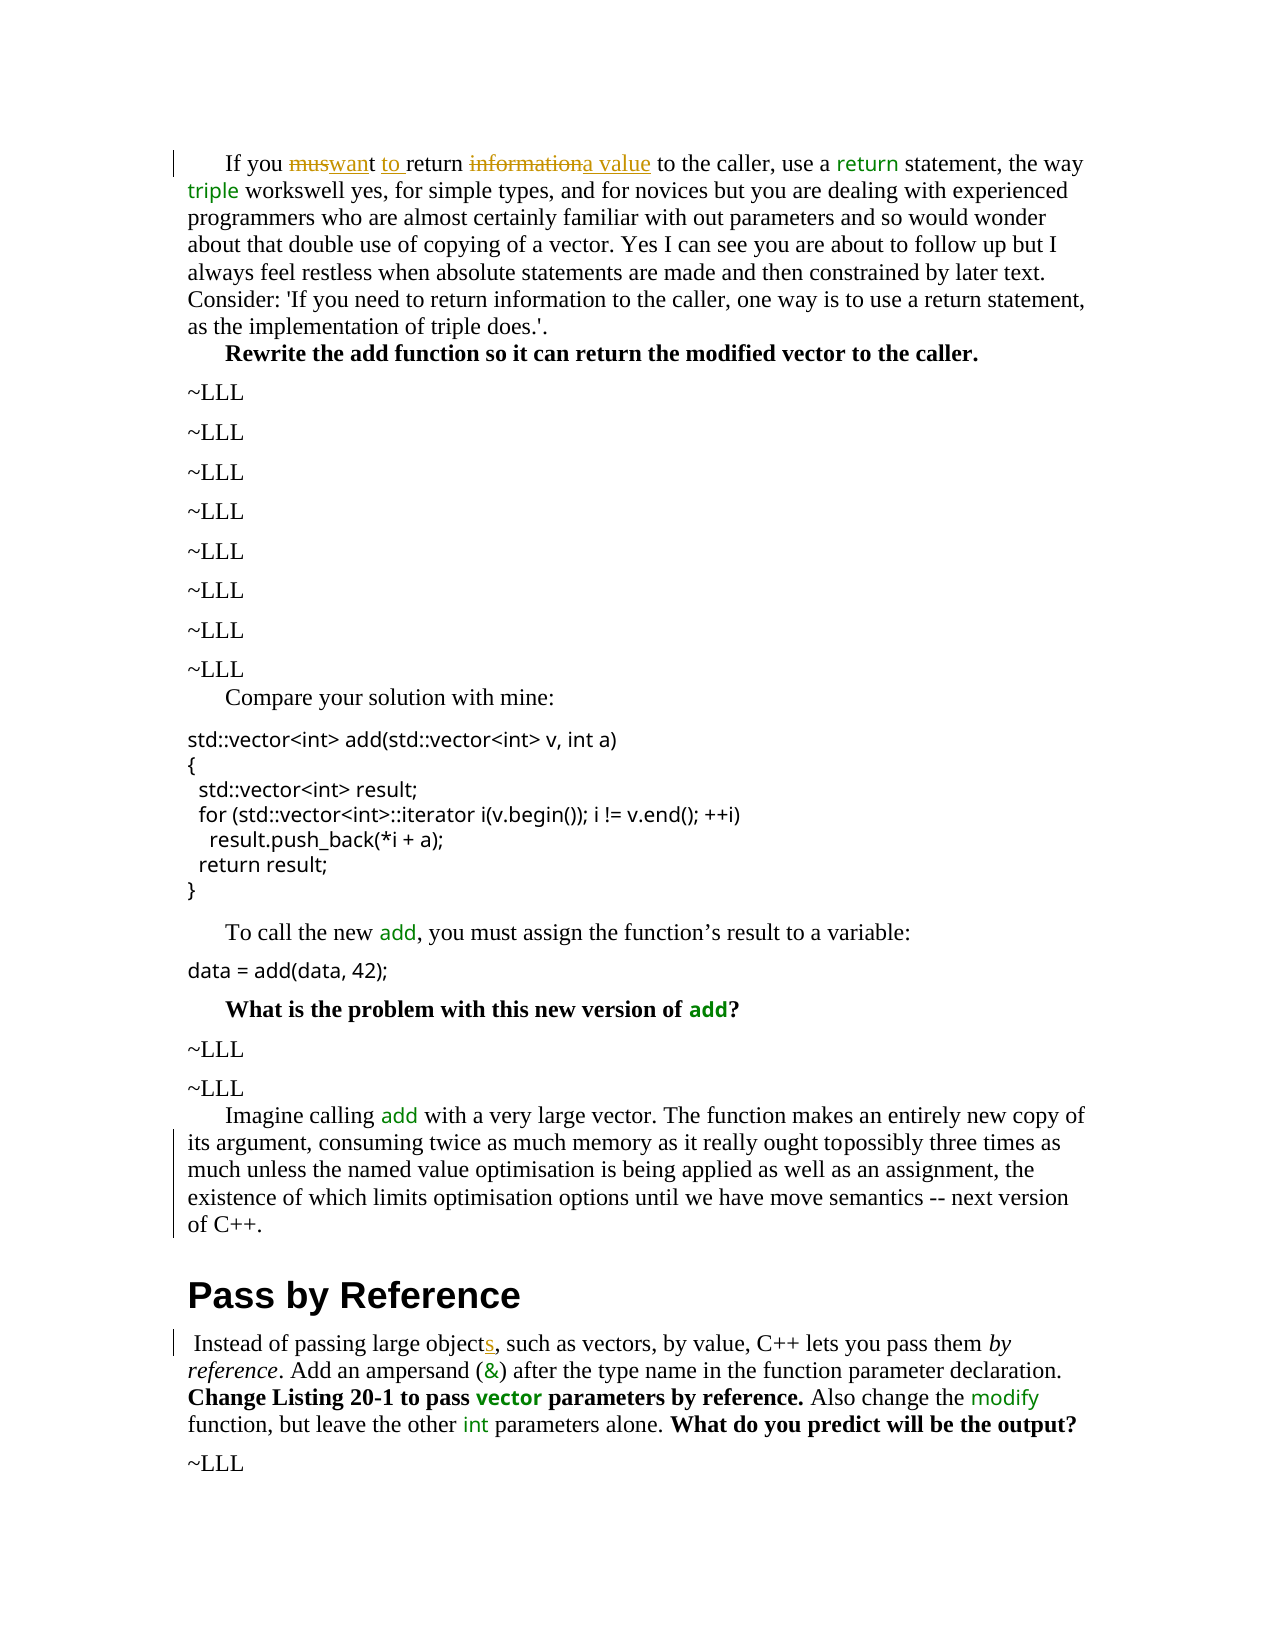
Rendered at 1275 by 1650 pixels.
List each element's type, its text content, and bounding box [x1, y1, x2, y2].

text ~LLL [187, 379, 1087, 406]
text for (std::vector<int>::iterator i(v.begin()); i != v.end(); ++i) [187, 802, 1072, 827]
text Imagine calling add with a very large vector. The function makes an entirely new copy of its argument, consuming twice as much memory as it really ought topossibly three times as much unless the named value optimisation is being applied as well as an assignment, the existence of which limits optimisation options until we have move semantics -- next version of C++. [187, 1102, 1087, 1237]
text To call the new add, you must assign the function’s result to a variable: [187, 919, 1087, 946]
text return result; [187, 852, 1072, 877]
subtitle Pass by Reference [187, 1275, 1087, 1317]
text ~LLL [187, 1075, 1087, 1102]
text ~LLL [187, 1035, 1087, 1062]
text std::vector<int> add(std::vector<int> v, int a) [187, 727, 1072, 752]
text What is the problem with this new version of add? [187, 996, 1087, 1023]
text Compare your solution with mine: [187, 683, 1087, 710]
text ~LLL [187, 498, 1087, 525]
text ~LLL [187, 458, 1087, 485]
text ~LLL [187, 537, 1087, 564]
text If you want to return a value to the caller, use a return statement, the way triple workswell yes, for simple types, and for novices but you are dealing with experienced programmers who are almost certainly familiar with out parameters and so would wonder about that double use of copying of a vector. Yes I can see you are about to follow up but I always feel restless when absolute statements are made and then constrained by later text. Consider: 'If you need to return information to the caller, one way is to use a return statement, as the implementation of triple does.'. [187, 150, 1087, 339]
text ~LLL [187, 419, 1087, 446]
text ~LLL [187, 577, 1087, 604]
text ~LLL [187, 656, 1087, 683]
text data = add(data, 42); [187, 958, 1072, 983]
text ~LLL [187, 1450, 1087, 1477]
text result.push_back(*i + a); [187, 827, 1072, 852]
text ~LLL [187, 617, 1087, 644]
text { [187, 752, 1072, 777]
text Instead of passing large objects, such as vectors, by value, C++ lets you pass them by reference. Add an ampersand (&) after the type name in the function parameter declaration. Change Listing 20-1 to pass vector parameters by reference. Also change the modify function, but leave the other int parameters alone. What do you predict will be the output? [187, 1329, 1087, 1438]
text std::vector<int> result; [187, 777, 1072, 802]
text } [187, 877, 1072, 902]
text Rewrite the add function so it can return the modified vector to the caller. [187, 339, 1087, 367]
